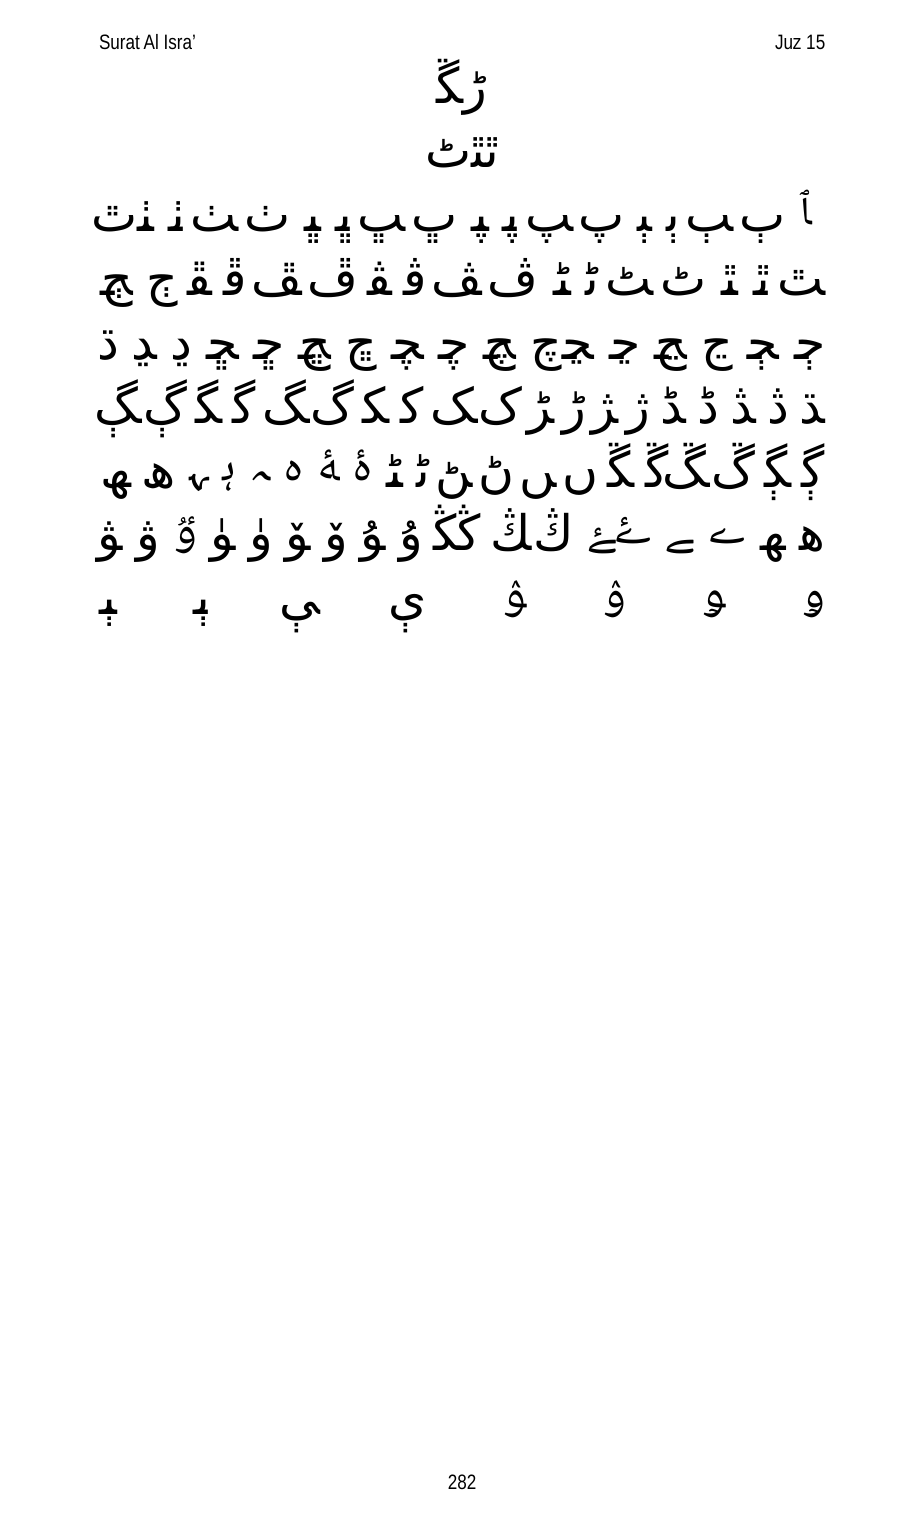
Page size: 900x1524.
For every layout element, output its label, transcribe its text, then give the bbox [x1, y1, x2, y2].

text ﭤﭥﭦ [99, 124, 825, 188]
text ﮌﮝ [99, 60, 825, 124]
text ﭑ ﭒ ﭓ ﭔ ﭕ ﭖ ﭗ ﭘ ﭙ ﭚ ﭛ ﭜ ﭝ ﭞ ﭟ ﭠ ﭡﭢ ﭣ ﭤ ﭥ ﭦ ﭧ ﭨ ﭩ ﭪ ﭫ ﭬ ﭭ ﭮ ﭯ ﭰ ﭱ ﭲ ﭳ ﭴ ﭵ ﭶ ﭷ ﭸ ﭹﭺ ﭻ ﭼ ﭽ ﭾ ﭿ ﮀ ﮁ ﮂ ﮃ ﮄ ﮅ ﮆ ﮇ ﮈ ﮉ ﮊ ﮋ ﮌ ﮍ ﮎ ﮏ ﮐ ﮑ ﮒ ﮓ ﮔ ﮕ ﮖ ﮗ ﮘ ﮙ ﮚ ﮛﮜ ﮝ ﮞ ﮟ ﮠ ﮡ ﮢ ﮣ ﮤ ﮥ ﮦ ﮧ ﮨ ﮩ ﮪ ﮫ ﮬ ﮭ ﮮ ﮯ ﮰﮱ ﯓ ﯔ ﯕﯖ ﯗ ﯘ ﯙ ﯚ ﯛ ﯜ ﯝ ﯞ ﯟ ﯠ ﯡ ﯢ ﯣ ﯤ ﯥ ﯦ ﯧ [99, 188, 825, 635]
